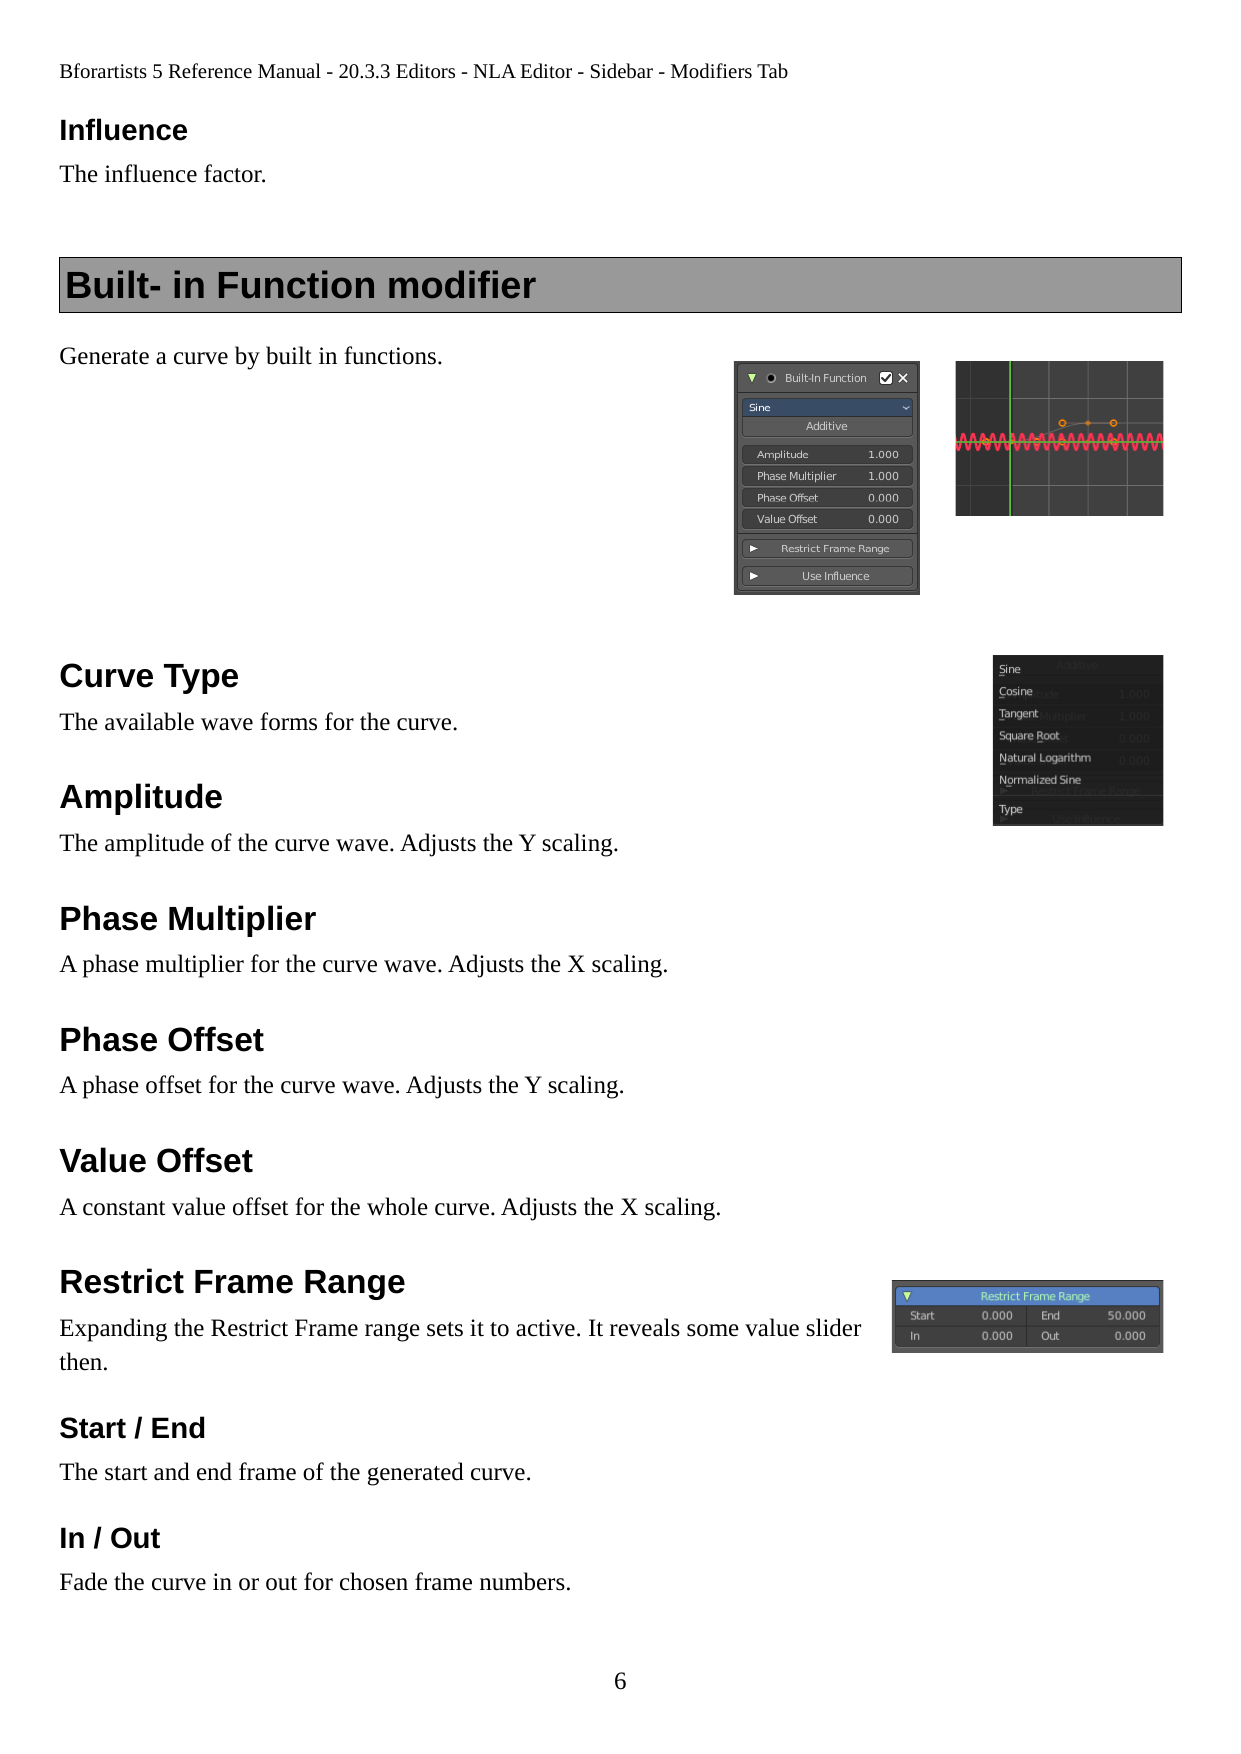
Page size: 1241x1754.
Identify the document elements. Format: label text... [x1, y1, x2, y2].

subtitle Phase Offset [59, 1019, 1181, 1058]
subtitle Start / End [59, 1411, 1181, 1444]
picture [891, 1280, 1164, 1353]
text Generate a curve by built in functions. [59, 341, 1181, 370]
text A constant value offset for the whole curve. Adjusts the X scaling. [59, 1192, 1181, 1220]
subtitle Value Offset [59, 1140, 1181, 1179]
text The start and end frame of the generated curve. [59, 1457, 1181, 1486]
text The influence factor. [59, 159, 1181, 188]
text A phase multiplier for the curve wave. Adjusts the X scaling. [59, 949, 1181, 978]
text Expanding the Restrict Frame range sets it to active. It reveals some value slider then. [59, 1313, 1181, 1376]
text Fade the curve in or out for chosen frame numbers. [59, 1567, 1181, 1596]
subtitle [1164, 656, 1181, 695]
text The amplitude of the curve wave. Adjusts the Y scaling. [59, 828, 1181, 857]
subtitle [1164, 777, 1181, 816]
subtitle Restrict Frame Range [59, 1261, 1181, 1300]
text The available wave forms for the curve. [59, 707, 992, 736]
subtitle Curve Type [59, 656, 992, 695]
subtitle Amplitude [59, 777, 992, 816]
picture [955, 361, 1164, 516]
subtitle In / Out [59, 1521, 1181, 1554]
picture [992, 655, 1164, 826]
subtitle Phase Multiplier [59, 898, 1181, 937]
subtitle Influence [59, 113, 1181, 146]
table_header Built- in Function modifier [60, 258, 1181, 312]
picture [733, 361, 920, 595]
text A phase offset for the curve wave. Adjusts the Y scaling. [59, 1071, 1181, 1099]
